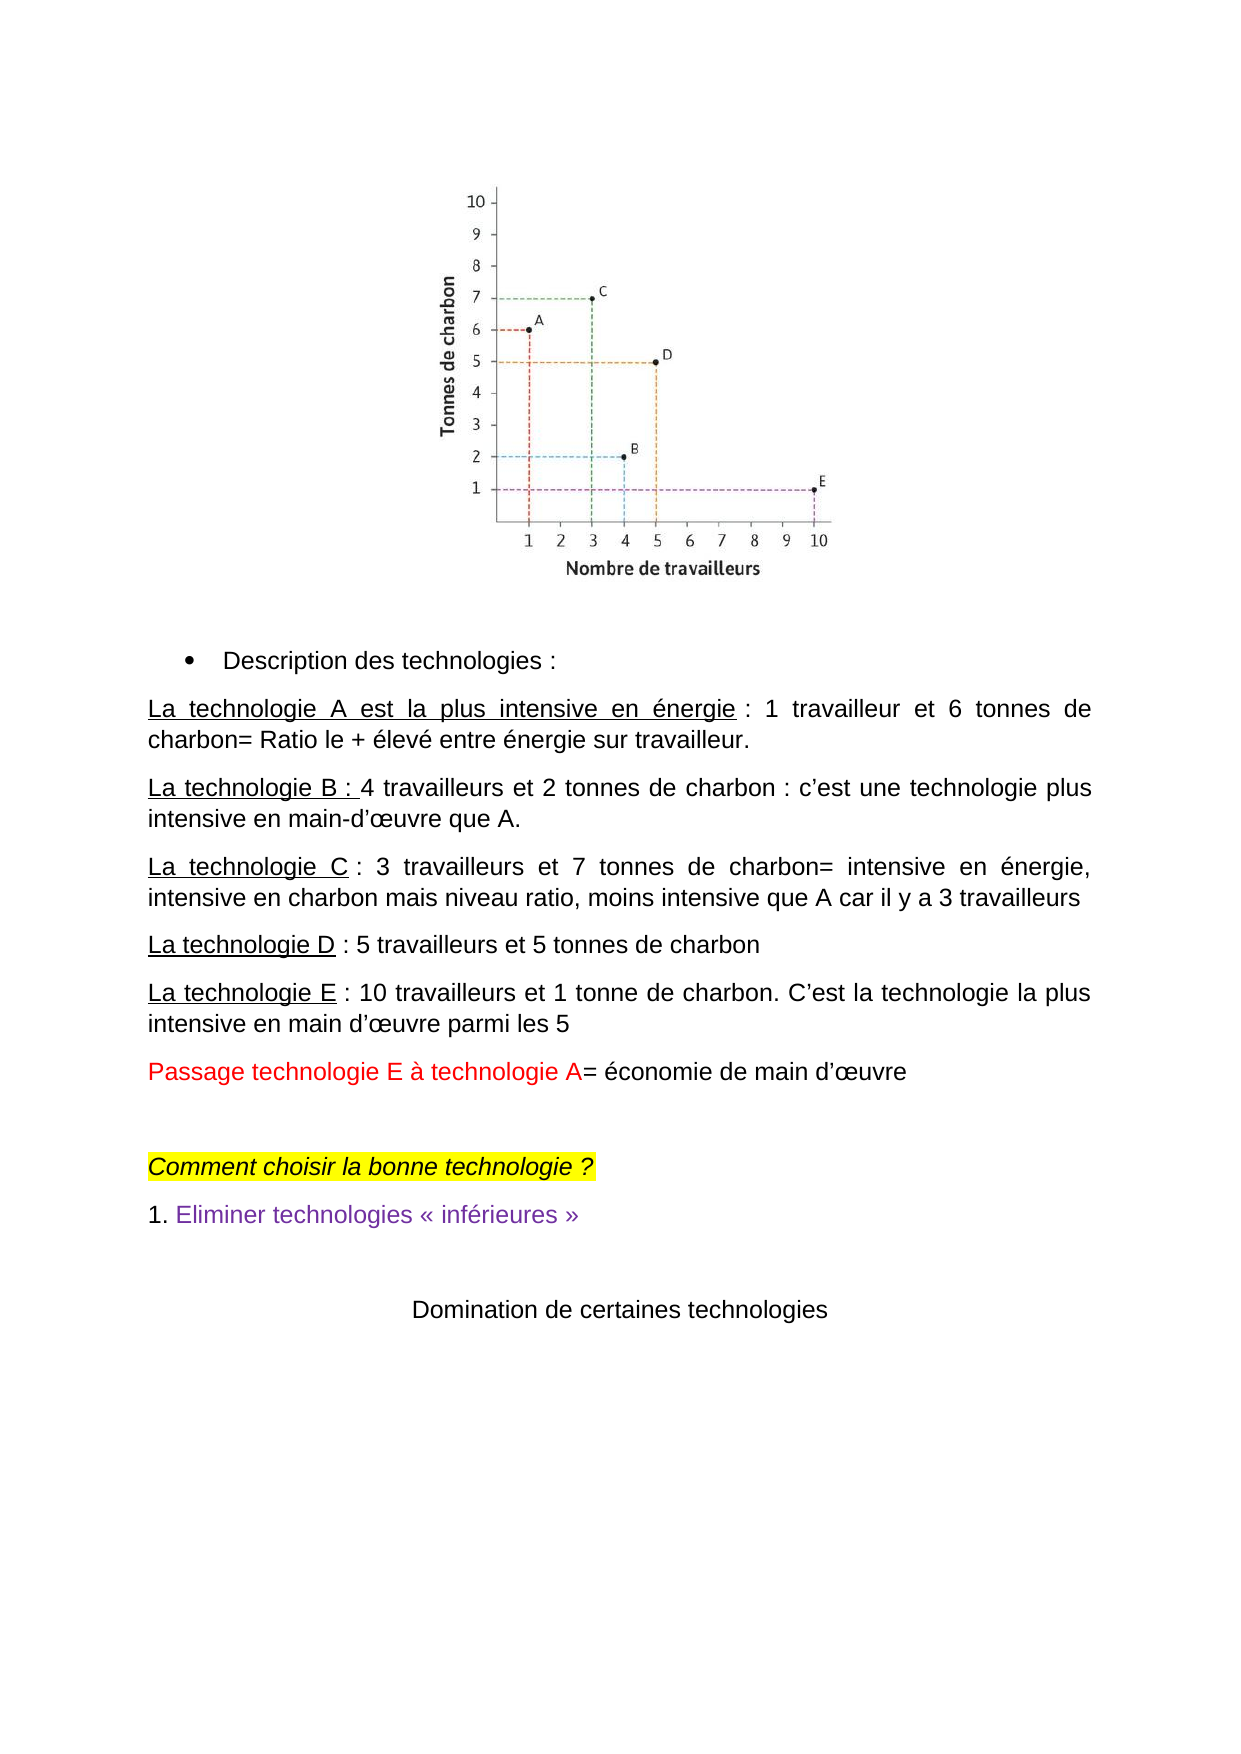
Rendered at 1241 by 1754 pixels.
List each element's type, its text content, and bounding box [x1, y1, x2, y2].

text Passage technologie E à technologie A= économie de main d’œuvre [148, 1057, 1093, 1086]
text La technologie E : 10 travailleurs et 1 tonne de charbon. C’est la technologie la plus intensive en main d’œuvre parmi les 5 [148, 978, 1093, 1038]
text La technologie A est la plus intensive en énergie : 1 travailleur et 6 tonnes de charbon= Ratio le + élevé entre énergie sur travailleur. [148, 694, 1093, 754]
picture [394, 147, 852, 605]
text La technologie C : 3 travailleurs et 7 tonnes de charbon= intensive en énergie, intensive en charbon mais niveau ratio, moins intensive que A car il y a 3 travailleurs [148, 852, 1093, 911]
text La technologie B : 4 travailleurs et 2 tonnes de charbon : c’est une technologie plus intensive en main-d’œuvre que A. [148, 773, 1093, 833]
list Description des technologies : [185, 646, 1093, 675]
text Comment choisir la bonne technologie ? [148, 1152, 1093, 1181]
text Domination de certaines technologies [148, 1295, 1093, 1324]
text La technologie D : 5 travailleurs et 5 tonnes de charbon [148, 930, 1093, 959]
text 1. Eliminer technologies « inférieures » [148, 1200, 1093, 1229]
